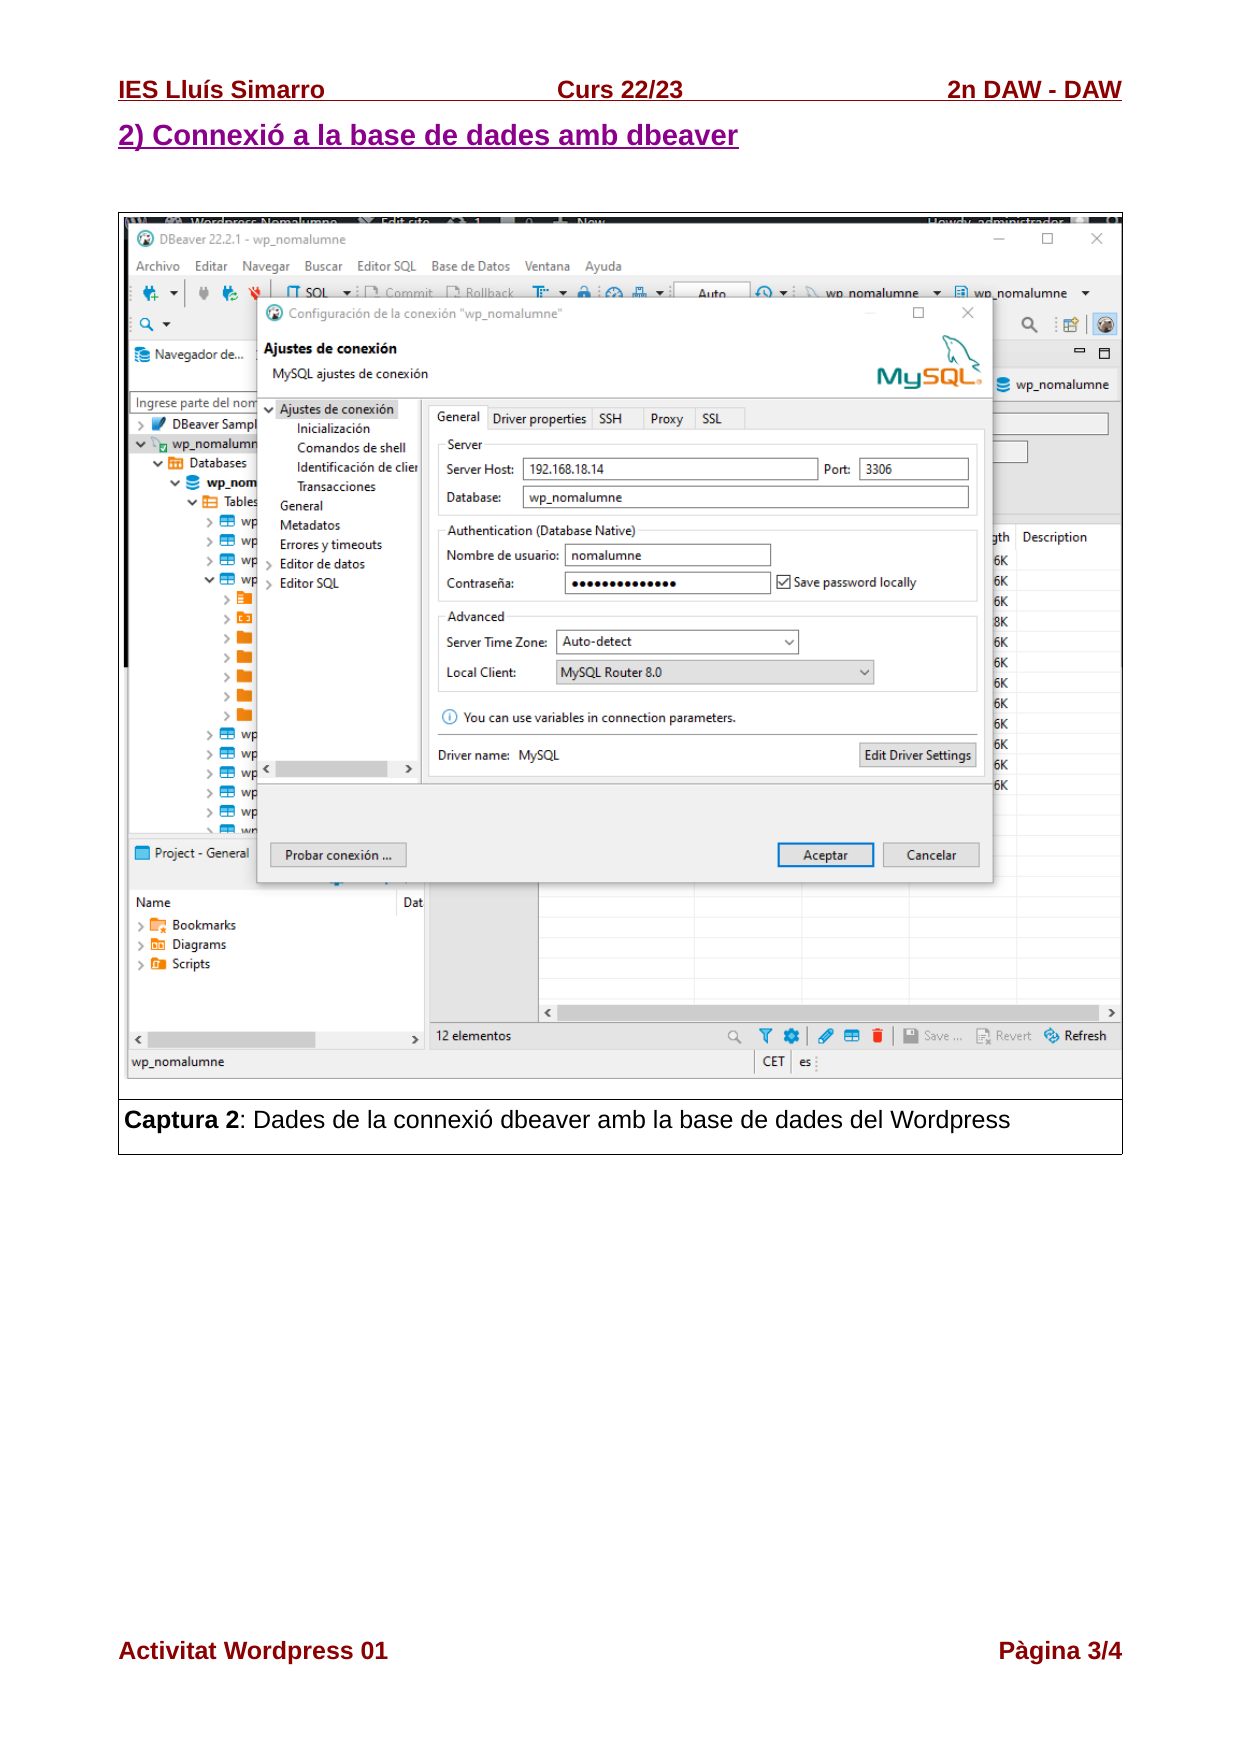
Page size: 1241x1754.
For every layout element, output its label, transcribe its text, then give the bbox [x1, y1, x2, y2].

table_header [119, 213, 1122, 1099]
text 2) Connexió a la base de dades amb dbeaver [118, 118, 1122, 152]
table_cell Captura 2: Dades de la connexió dbeaver amb la base de dades del Wordpress [119, 1100, 1122, 1154]
